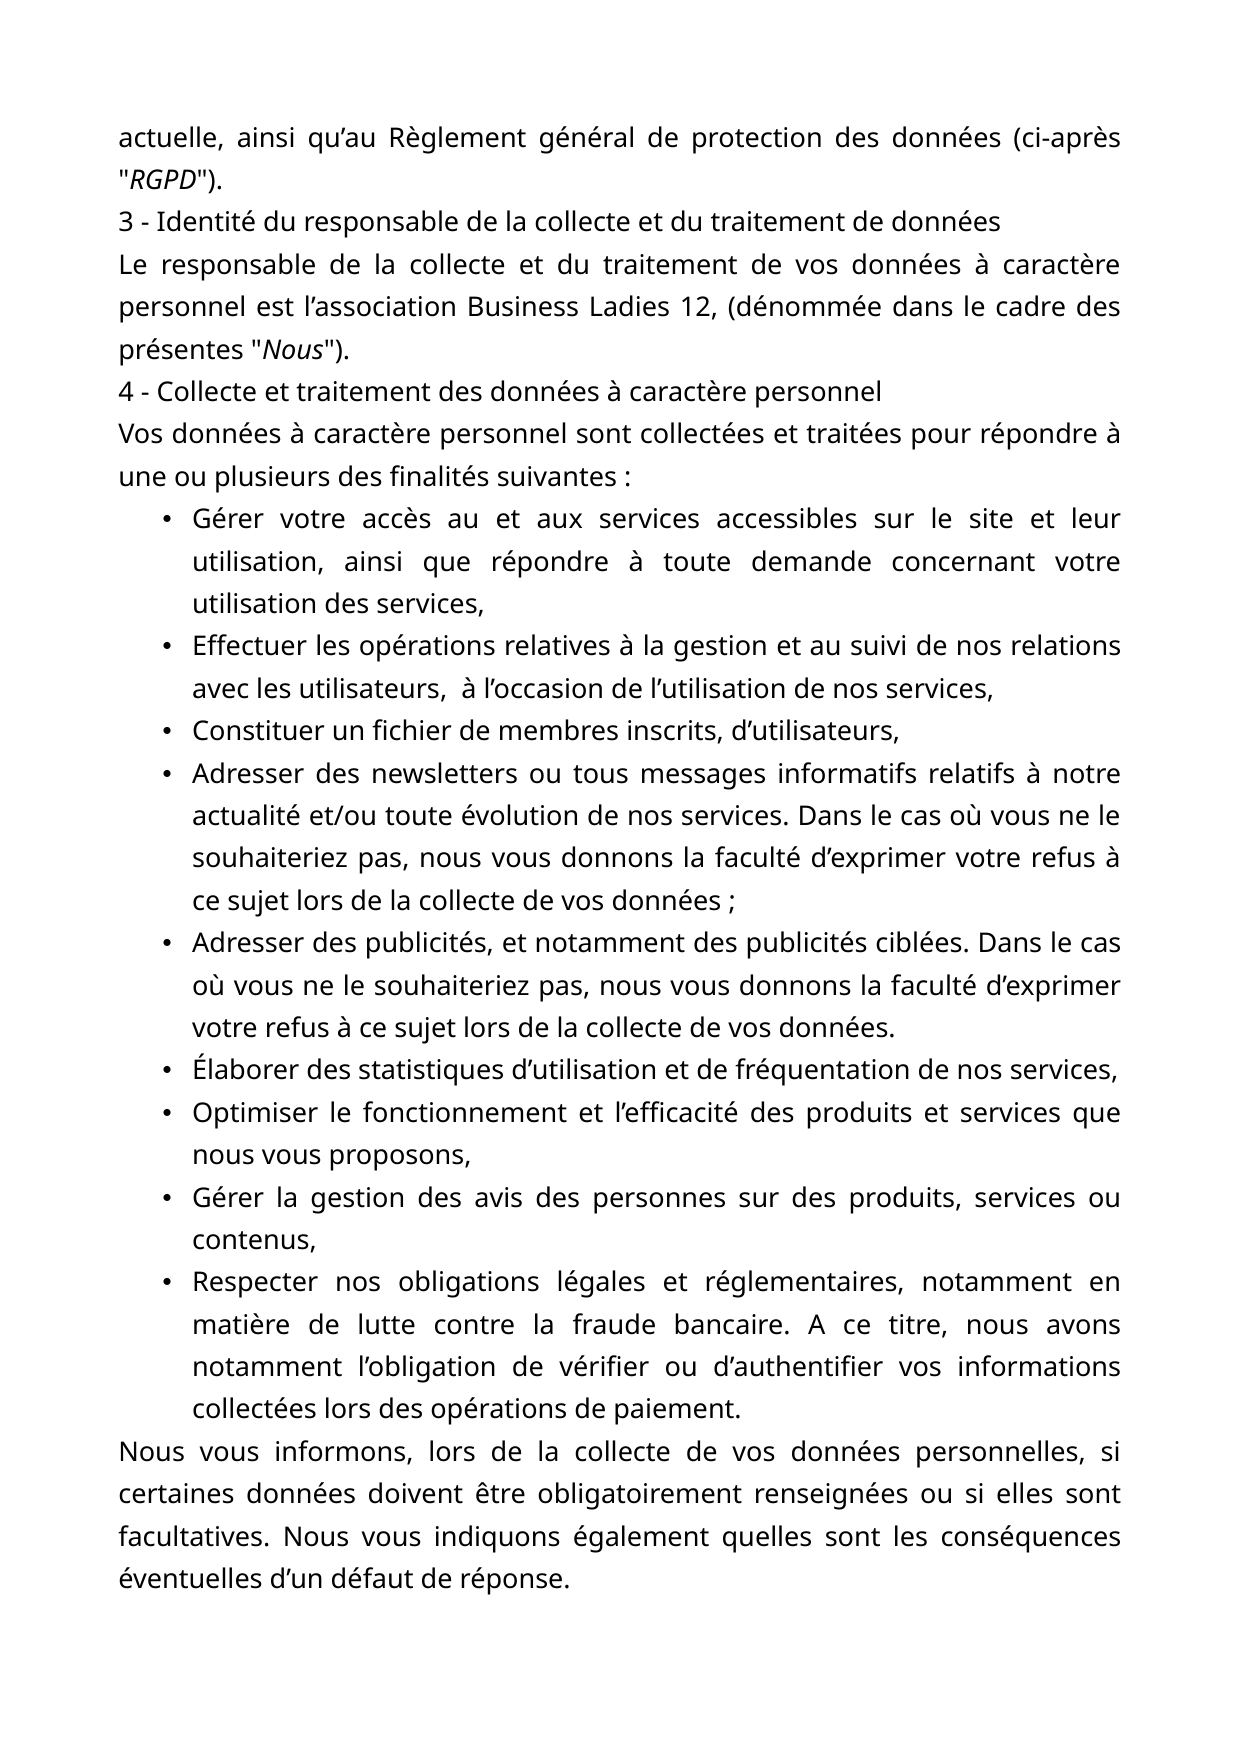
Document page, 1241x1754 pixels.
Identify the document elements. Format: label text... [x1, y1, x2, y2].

list Gérer la gestion des avis des personnes sur des produits, services ou contenus, [162, 1178, 1122, 1257]
list Gérer votre accès au et aux services accessibles sur le site et leur utilisation, ainsi que répondre à toute demande concernant votre utilisation des services, [162, 500, 1122, 621]
text 4 - Collecte et traitement des données à caractère personnel [118, 372, 1122, 409]
list Constituer un fichier de membres inscrits, d’utilisateurs, [162, 712, 1122, 748]
list Optimiser le fonctionnement et l’efficacité des produits et services que nous vous proposons, [162, 1093, 1122, 1172]
list Élaborer des statistiques d’utilisation et de fréquentation de nos services, [162, 1051, 1122, 1088]
list Respecter nos obligations légales et réglementaires, notamment en matière de lutte contre la fraude bancaire. A ce titre, nous avons notamment l’obligation de vérifier ou d’authentifier vos informations collectées lors des opérations de paiement. [162, 1263, 1122, 1427]
text Le responsable de la collecte et du traitement de vos données à caractère personnel est l’association Business Ladies 12, (dénommée dans le cadre des présentes "Nous"). [118, 245, 1122, 367]
text Vos données à caractère personnel sont collectées et traitées pour répondre à une ou plusieurs des finalités suivantes : [118, 415, 1122, 494]
text actuelle, ainsi qu’au Règlement général de protection des données (ci-après "RGPD"). [118, 118, 1122, 197]
list Effectuer les opérations relatives à la gestion et au suivi de nos relations avec les utilisateurs, à l’occasion de l’utilisation de nos services, [162, 627, 1122, 706]
text Nous vous informons, lors de la collecte de vos données personnelles, si certaines données doivent être obligatoirement renseignées ou si elles sont facultatives. Nous vous indiquons également quelles sont les conséquences éventuelles d’un défaut de réponse. [118, 1432, 1122, 1596]
text 3 - Identité du responsable de la collecte et du traitement de données [118, 203, 1122, 240]
list Adresser des publicités, et notamment des publicités ciblées. Dans le cas où vous ne le souhaiteriez pas, nous vous donnons la faculté d’exprimer votre refus à ce sujet lors de la collecte de vos données. [162, 924, 1122, 1045]
list Adresser des newsletters ou tous messages informatifs relatifs à notre actualité et/ou toute évolution de nos services. Dans le cas où vous ne le souhaiteriez pas, nous vous donnons la faculté d’exprimer votre refus à ce sujet lors de la collecte de vos données ; [162, 754, 1122, 918]
